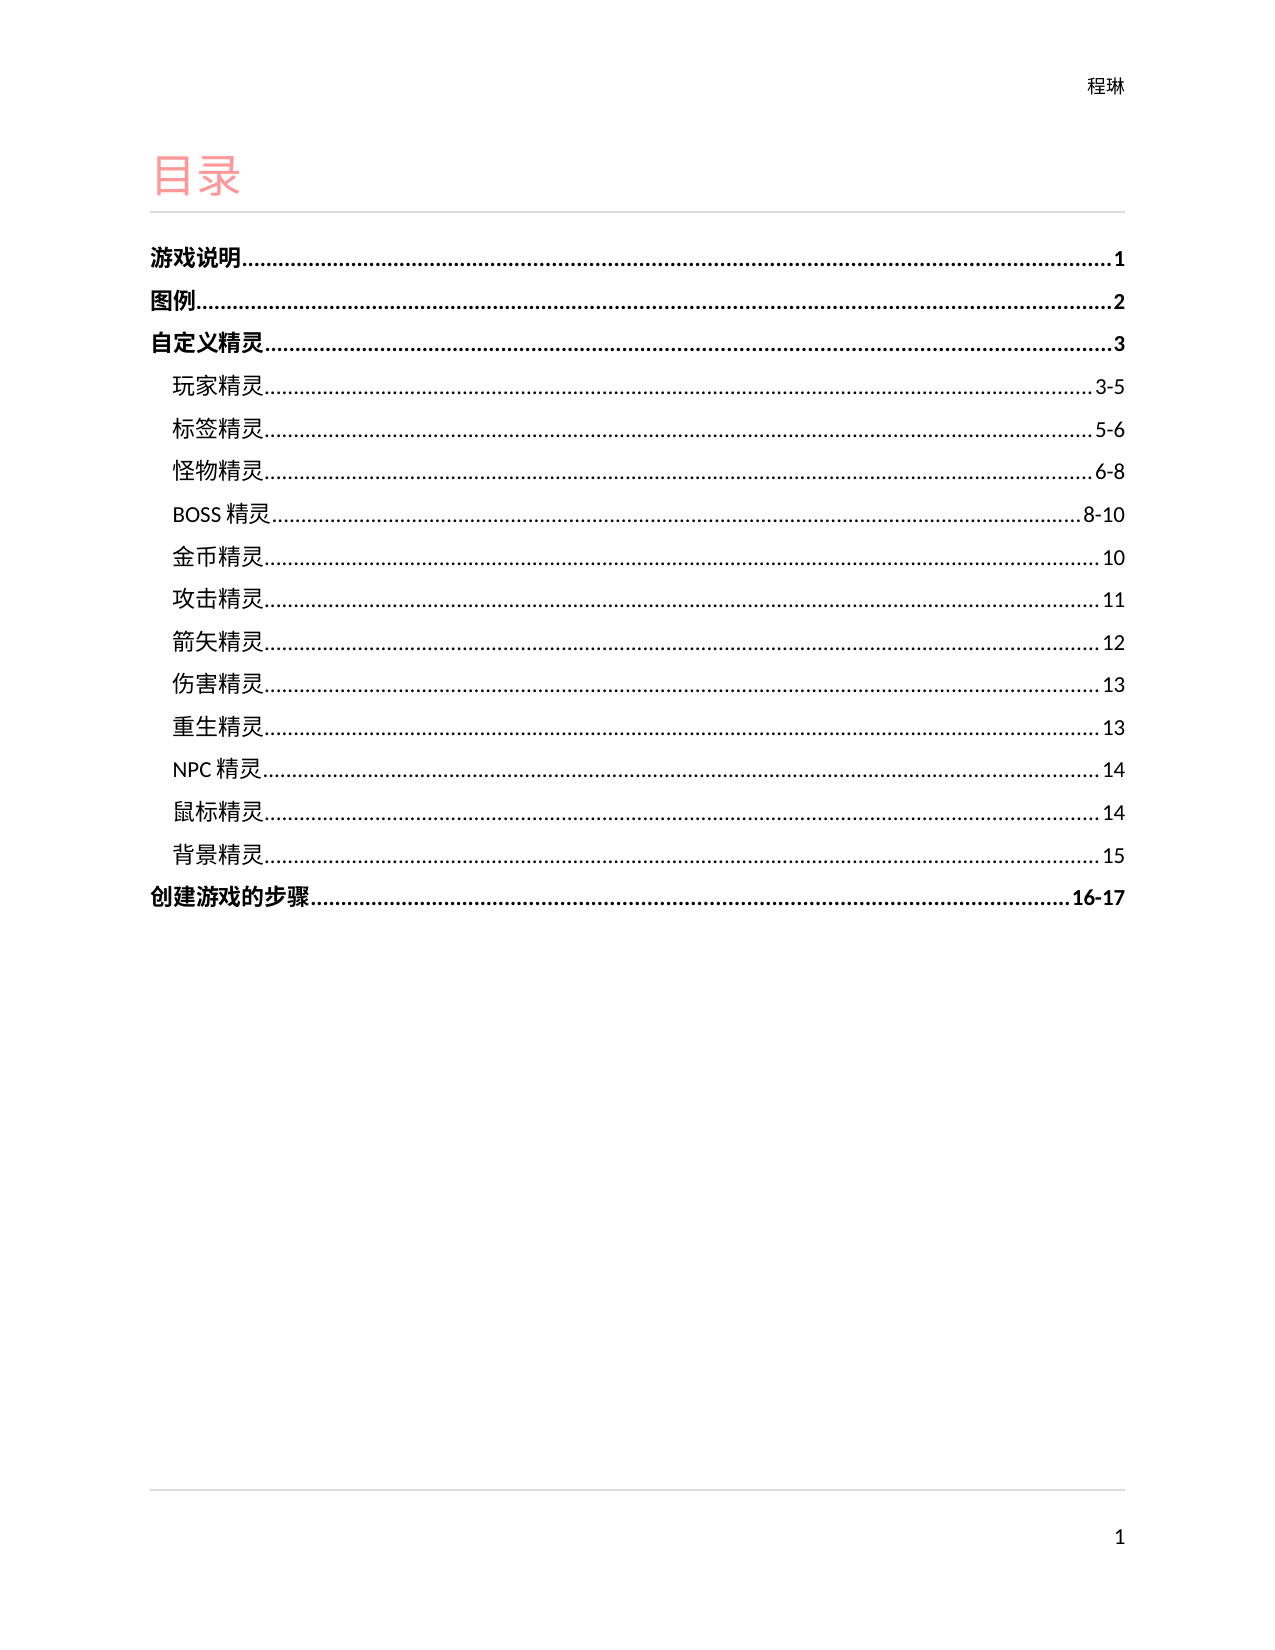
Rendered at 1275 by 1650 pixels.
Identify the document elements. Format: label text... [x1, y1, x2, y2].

text 伤害精灵 13 [172, 670, 1125, 698]
text 鼠标精灵 14 [172, 798, 1125, 826]
text 怪物精灵 6-8 [172, 457, 1125, 485]
text 箭矢精灵 12 [172, 628, 1125, 656]
title 目录 [150, 150, 1125, 211]
text 创建游戏的步骤 16-17 [150, 883, 1125, 911]
text 标签精灵 5-6 [172, 415, 1125, 443]
text 玩家精灵 3-5 [172, 372, 1125, 400]
text 图例 2 [150, 287, 1125, 315]
text 背景精灵 15 [172, 841, 1125, 869]
text 金币精灵 10 [172, 543, 1125, 571]
text NPC 精灵 14 [172, 756, 1125, 784]
text 自定义精灵 3 [150, 329, 1125, 358]
text 重生精灵 13 [172, 713, 1125, 741]
text 游戏说明 1 [150, 244, 1125, 272]
text 攻击精灵 11 [172, 585, 1125, 613]
text BOSS精灵 8-10 [172, 500, 1125, 528]
